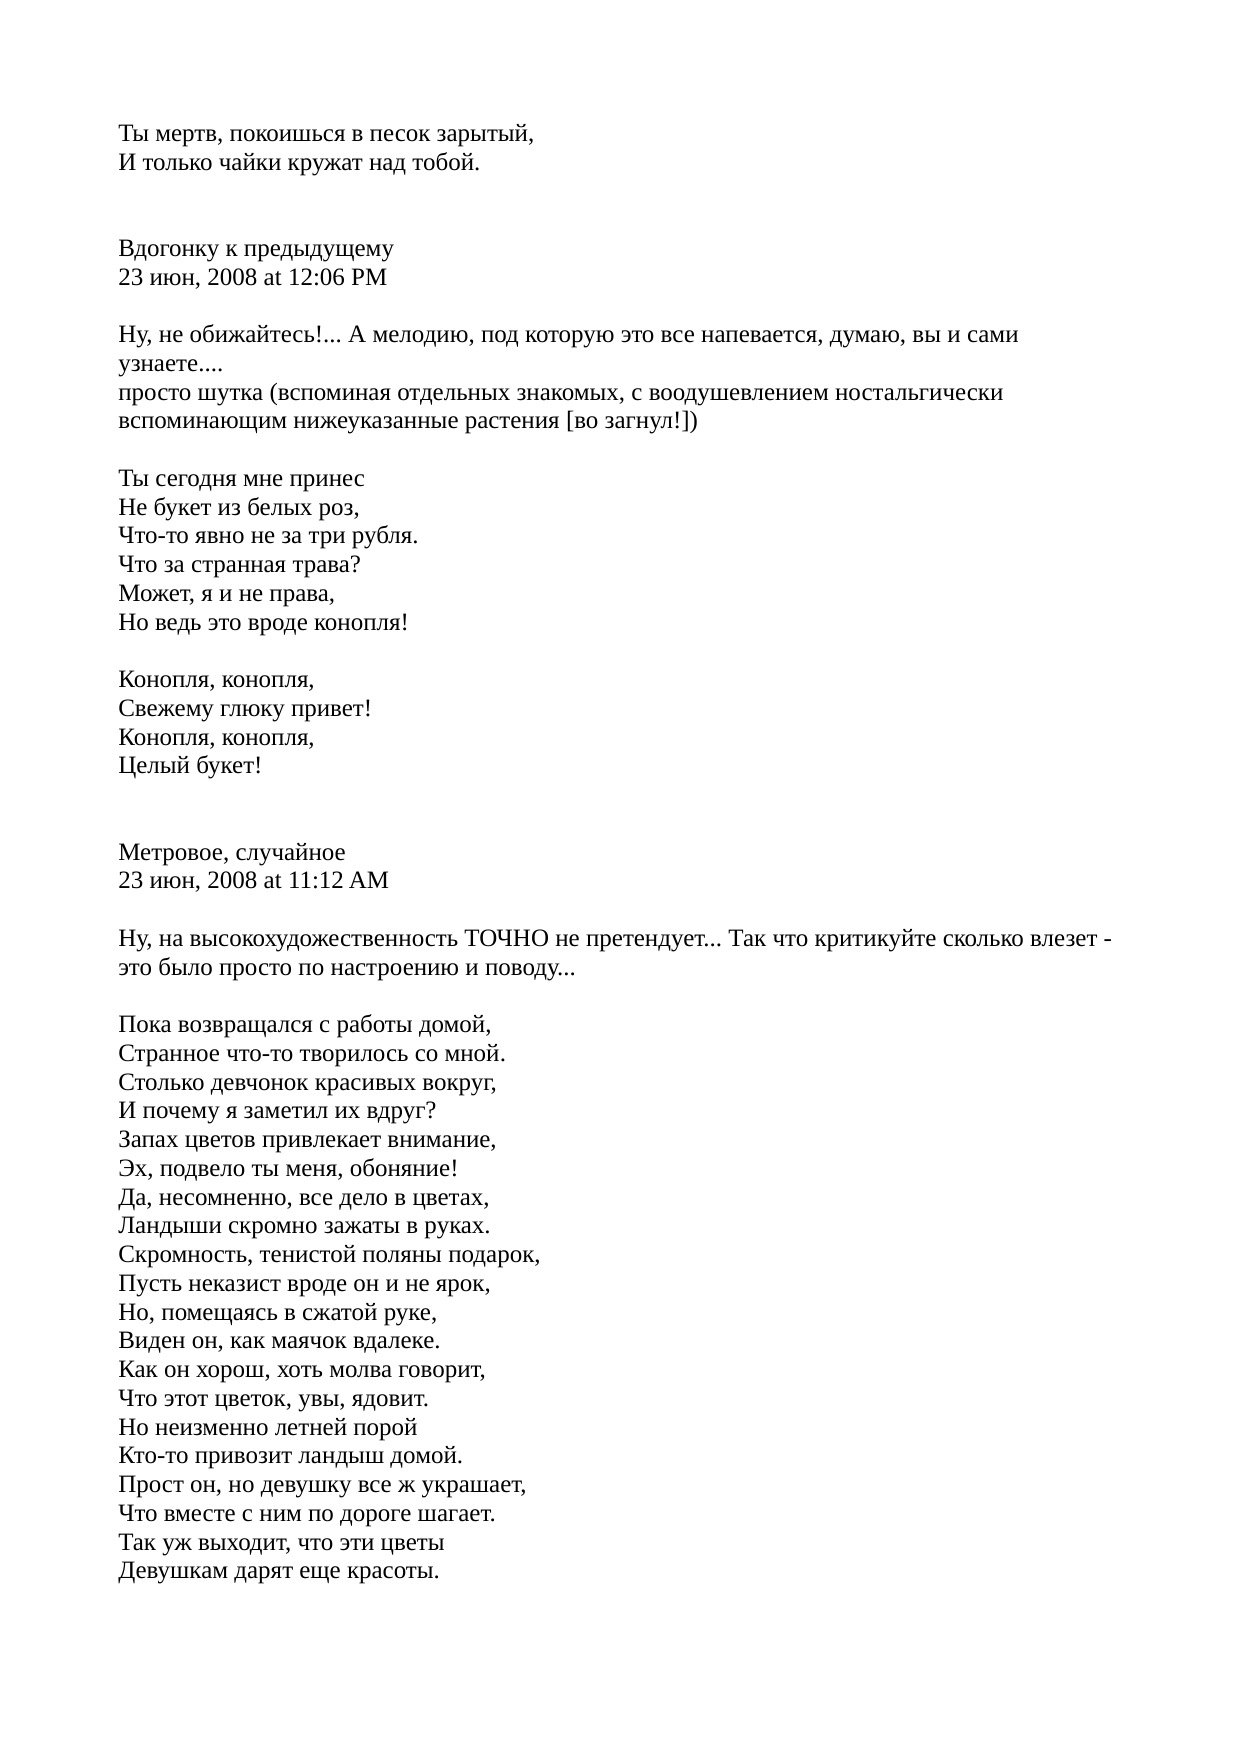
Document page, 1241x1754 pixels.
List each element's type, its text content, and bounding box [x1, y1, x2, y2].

text Но неизменно летней порой [118, 1412, 1122, 1441]
text Ландыши скромно зажаты в руках. [118, 1211, 1122, 1239]
text Метровое, случайное [118, 837, 1122, 866]
text Пока возвращался с работы домой, [118, 1009, 1122, 1038]
text Не букет из белых роз, [118, 492, 1122, 521]
text Что вместе с ним по дороге шагает. [118, 1498, 1122, 1527]
text Странное что-то творилось со мной. [118, 1038, 1122, 1067]
text Целый букет! [118, 751, 1122, 779]
text Вдогонку к предыдущему [118, 233, 1122, 262]
text Так уж выходит, что эти цветы [118, 1527, 1122, 1556]
text Прост он, но девушку все ж украшает, [118, 1469, 1122, 1498]
text Запах цветов привлекает внимание, [118, 1124, 1122, 1153]
text Девушкам дарят еще красоты. [118, 1556, 1122, 1584]
text Но ведь это вроде конопля! [118, 607, 1122, 636]
text Ну, не обижайтесь!... А мелодию, под которую это все напевается, думаю, вы и сами узнаете.... [118, 319, 1122, 377]
text 23 июн, 2008 at 12:06 PM [118, 262, 1122, 291]
text Ты мертв, покоишься в песок зарытый, [118, 118, 1122, 147]
text Конопля, конопля, [118, 664, 1122, 693]
text Свежему глюку привет! [118, 693, 1122, 722]
text Столько девчонок красивых вокруг, [118, 1067, 1122, 1096]
text Пусть неказист вроде он и не ярок, [118, 1268, 1122, 1297]
text Кто-то привозит ландыш домой. [118, 1441, 1122, 1469]
text Как он хорош, хоть молва говорит, [118, 1354, 1122, 1383]
text Что этот цветок, увы, ядовит. [118, 1383, 1122, 1412]
text Конопля, конопля, [118, 722, 1122, 751]
text Ты сегодня мне принес [118, 463, 1122, 492]
text Что за странная трава? [118, 549, 1122, 578]
text И почему я заметил их вдруг? [118, 1096, 1122, 1124]
text Но, помещаясь в сжатой руке, [118, 1297, 1122, 1326]
text Ну, на высокохудожественность ТОЧНО не претендует... Так что критикуйте сколько влезет - это было просто по настроению и поводу... [118, 923, 1122, 981]
text Скромность, тенистой поляны подарок, [118, 1239, 1122, 1268]
text 23 июн, 2008 at 11:12 AM [118, 866, 1122, 894]
text просто шутка (вспоминая отдельных знакомых, с воодушевлением ностальгически вспоминающим нижеуказанные растения [во загнул!]) [118, 377, 1122, 434]
text Виден он, как маячок вдалеке. [118, 1326, 1122, 1354]
text Может, я и не права, [118, 578, 1122, 607]
text Что-то явно не за три рубля. [118, 521, 1122, 549]
text Эх, подвело ты меня, обоняние! [118, 1153, 1122, 1182]
text И только чайки кружат над тобой. [118, 147, 1122, 176]
text Да, несомненно, все дело в цветах, [118, 1182, 1122, 1211]
